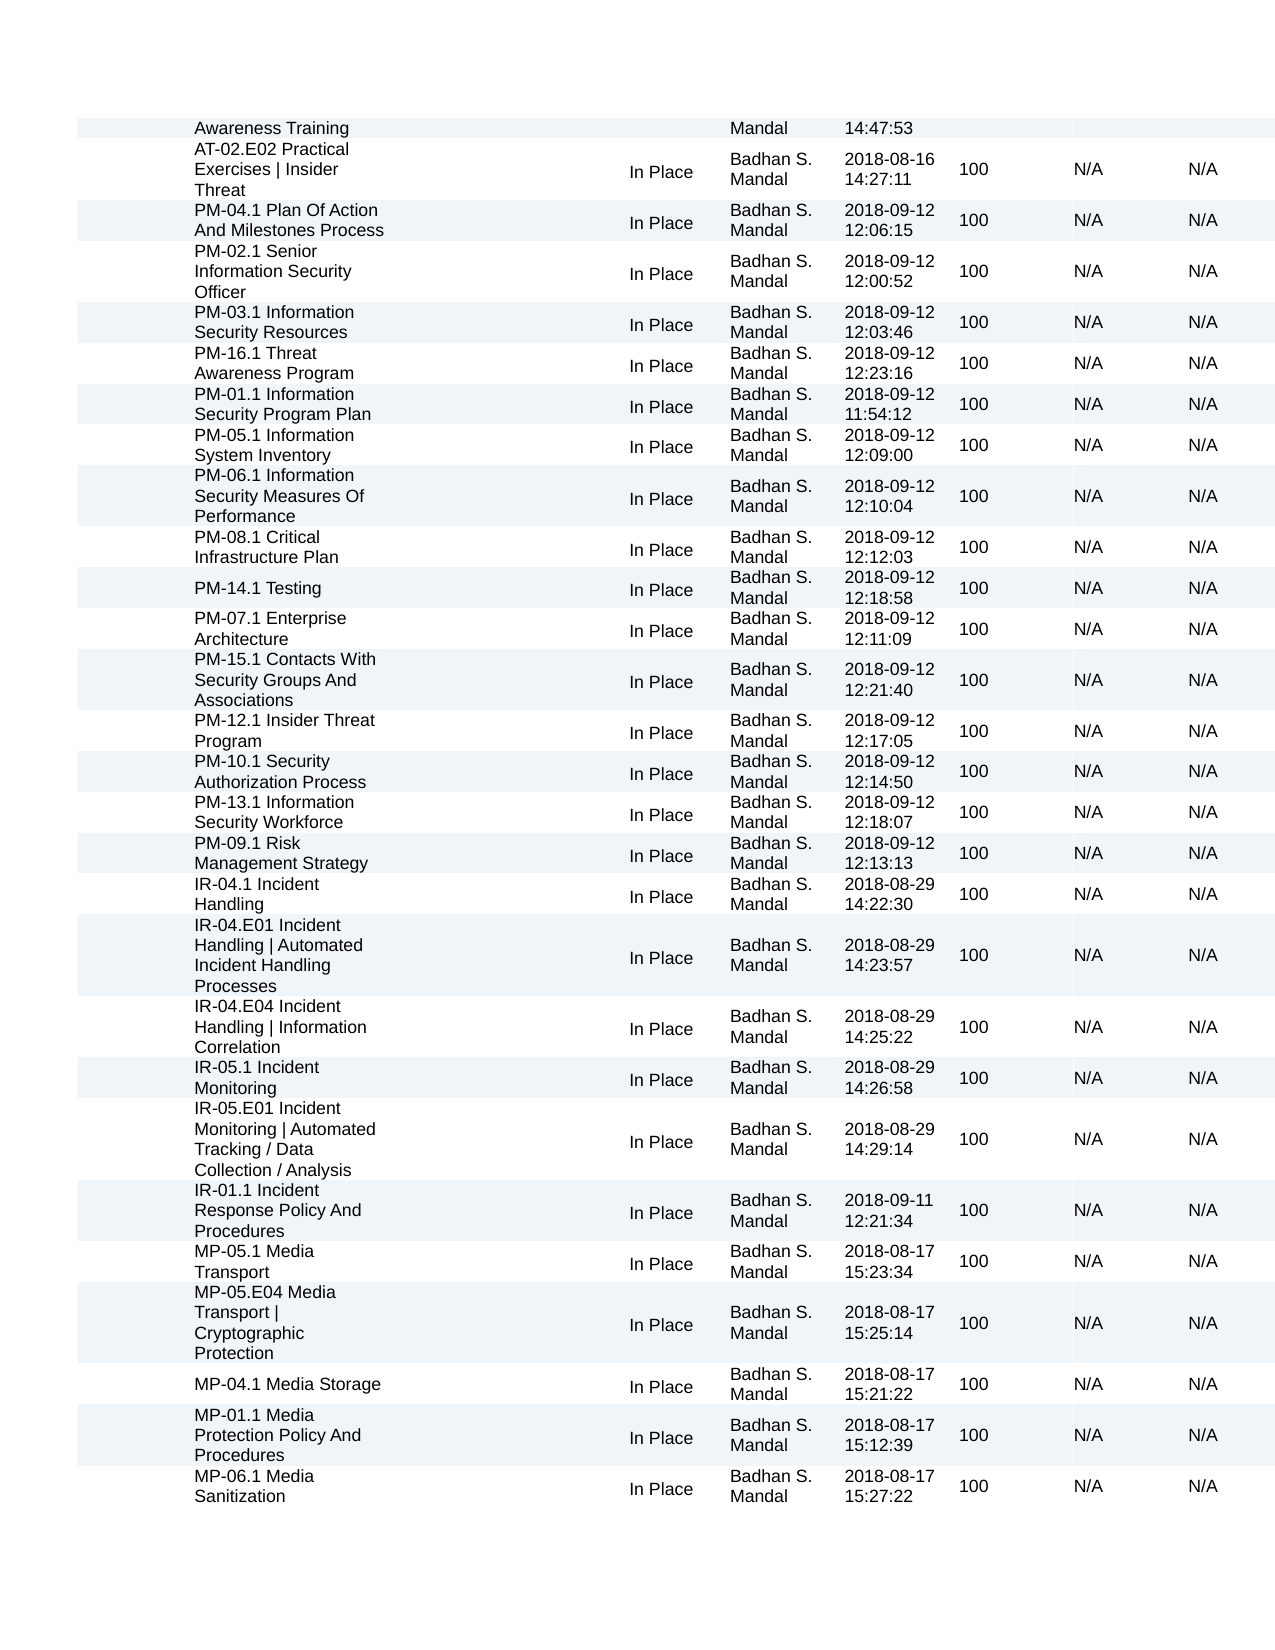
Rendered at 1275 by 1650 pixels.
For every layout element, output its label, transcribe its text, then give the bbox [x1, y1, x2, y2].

table_cell [501, 710, 615, 751]
table_cell Badhan S. Mandal [730, 996, 844, 1057]
table_cell 100 [959, 751, 1073, 792]
table_cell [386, 200, 501, 241]
table_cell 100 [959, 874, 1073, 914]
table_cell [386, 649, 501, 710]
table_cell [501, 874, 615, 914]
table_cell AT-02.E02 Practical Exercises | Insider Threat [194, 139, 386, 200]
table_cell [386, 139, 501, 200]
table_cell [386, 608, 501, 649]
table_cell [78, 200, 194, 241]
table_cell In Place [615, 1098, 730, 1180]
table_cell PM-02.1 Senior Information Security Officer [194, 241, 386, 302]
table_cell In Place [615, 526, 730, 567]
table_cell PM-06.1 Information Security Measures Of Performance [194, 465, 386, 526]
table_cell PM-05.1 Information System Inventory [194, 424, 386, 465]
table_cell [501, 1404, 615, 1466]
table_cell 100 [959, 1180, 1073, 1241]
table_cell 100 [959, 241, 1073, 302]
table_cell [501, 649, 615, 710]
table_cell [78, 526, 194, 567]
table_cell Badhan S. Mandal [730, 1404, 844, 1466]
table_cell Badhan S. Mandal [730, 710, 844, 751]
table_cell MP-01.1 Media Protection Policy And Procedures [194, 1404, 386, 1466]
table_cell N/A [1188, 302, 1275, 343]
table_cell 100 [959, 1241, 1073, 1282]
table_cell [78, 996, 194, 1057]
table_cell [78, 139, 194, 200]
table_cell N/A [1188, 1241, 1275, 1282]
table_cell 100 [959, 1057, 1073, 1098]
table_cell [78, 567, 194, 608]
table_cell N/A [1074, 526, 1188, 567]
table_cell N/A [1188, 1466, 1275, 1506]
table_cell 100 [959, 792, 1073, 833]
table_cell [501, 526, 615, 567]
table_cell [501, 302, 615, 343]
table_cell N/A [1074, 1098, 1188, 1180]
table_cell In Place [615, 567, 730, 608]
table_cell 100 [959, 914, 1073, 996]
table_cell N/A [1074, 874, 1188, 914]
table_cell 100 [959, 996, 1073, 1057]
table_cell N/A [1074, 139, 1188, 200]
table_cell [386, 751, 501, 792]
table_cell [386, 1282, 501, 1363]
table_cell [501, 139, 615, 200]
table_cell 2018-09-12 12:18:58 [844, 567, 959, 608]
table_cell [386, 1180, 501, 1241]
table_cell In Place [615, 914, 730, 996]
table_cell [386, 118, 501, 138]
table_cell N/A [1188, 1404, 1275, 1466]
table_cell 100 [959, 1098, 1073, 1180]
table_cell [501, 343, 615, 383]
table_cell [501, 833, 615, 873]
table_cell IR-04.E01 Incident Handling | Automated Incident Handling Processes [194, 914, 386, 996]
table_cell [501, 751, 615, 792]
table_cell [386, 241, 501, 302]
table_cell [501, 118, 615, 138]
table_cell Badhan S. Mandal [730, 608, 844, 649]
table_cell [78, 302, 194, 343]
table_cell N/A [1188, 996, 1275, 1057]
table_cell MP-05.1 Media Transport [194, 1241, 386, 1282]
table_cell PM-16.1 Threat Awareness Program [194, 343, 386, 383]
table_cell [386, 1241, 501, 1282]
table_cell N/A [1188, 424, 1275, 465]
table_cell 100 [959, 200, 1073, 241]
table_cell [78, 608, 194, 649]
table_cell N/A [1074, 833, 1188, 873]
table_cell [501, 996, 615, 1057]
table_cell N/A [1074, 914, 1188, 996]
table_cell 2018-09-12 12:06:15 [844, 200, 959, 241]
table_cell N/A [1074, 1282, 1188, 1363]
table_cell [615, 118, 730, 138]
table_cell Badhan S. Mandal [730, 567, 844, 608]
table_cell 100 [959, 526, 1073, 567]
table_cell N/A [1074, 465, 1188, 526]
table_cell 2018-09-12 12:23:16 [844, 343, 959, 383]
table_cell [78, 649, 194, 710]
table_cell In Place [615, 384, 730, 424]
table_cell Badhan S. Mandal [730, 1364, 844, 1404]
table_cell PM-13.1 Information Security Workforce [194, 792, 386, 833]
table_cell [386, 526, 501, 567]
table_cell N/A [1074, 996, 1188, 1057]
table_cell [386, 914, 501, 996]
table_cell N/A [1074, 200, 1188, 241]
table_cell [78, 792, 194, 833]
table_cell [501, 1282, 615, 1363]
table_cell [386, 996, 501, 1057]
table_cell [78, 384, 194, 424]
table_cell [78, 1404, 194, 1466]
table_cell MP-06.1 Media Sanitization [194, 1466, 386, 1506]
table_cell N/A [1188, 1057, 1275, 1098]
table_cell [386, 874, 501, 914]
table_cell 100 [959, 465, 1073, 526]
table_cell N/A [1188, 384, 1275, 424]
table_cell N/A [1188, 914, 1275, 996]
table_cell Badhan S. Mandal [730, 649, 844, 710]
table_cell [78, 424, 194, 465]
table_cell [78, 833, 194, 873]
table_cell N/A [1074, 1364, 1188, 1404]
table_cell N/A [1074, 792, 1188, 833]
table_cell [78, 1241, 194, 1282]
table_cell In Place [615, 139, 730, 200]
table_cell In Place [615, 1404, 730, 1466]
table_cell N/A [1074, 1404, 1188, 1466]
table_cell N/A [1074, 608, 1188, 649]
table_cell Badhan S. Mandal [730, 200, 844, 241]
table_cell In Place [615, 424, 730, 465]
table_cell N/A [1074, 302, 1188, 343]
table_cell [501, 424, 615, 465]
table_cell N/A [1074, 241, 1188, 302]
table_cell [386, 1466, 501, 1506]
table_cell [386, 1364, 501, 1404]
table_cell N/A [1188, 465, 1275, 526]
table_cell N/A [1074, 1057, 1188, 1098]
table_cell 2018-09-12 12:14:50 [844, 751, 959, 792]
table_cell N/A [1074, 567, 1188, 608]
table_cell [501, 241, 615, 302]
table_cell In Place [615, 465, 730, 526]
table_cell 2018-08-29 14:29:14 [844, 1098, 959, 1180]
table_cell Badhan S. Mandal [730, 1057, 844, 1098]
table_cell N/A [1188, 241, 1275, 302]
table_cell 2018-09-12 12:09:00 [844, 424, 959, 465]
table_cell [78, 751, 194, 792]
table_cell 2018-08-29 14:23:57 [844, 914, 959, 996]
table_cell 2018-09-12 12:18:07 [844, 792, 959, 833]
table_cell PM-14.1 Testing [194, 567, 386, 608]
table_cell 100 [959, 710, 1073, 751]
table_cell IR-04.E04 Incident Handling | Information Correlation [194, 996, 386, 1057]
table_cell [78, 1057, 194, 1098]
table_cell [501, 1057, 615, 1098]
table_cell In Place [615, 1241, 730, 1282]
table_cell 2018-09-11 12:21:34 [844, 1180, 959, 1241]
table_cell IR-04.1 Incident Handling [194, 874, 386, 914]
table_cell PM-15.1 Contacts With Security Groups And Associations [194, 649, 386, 710]
table_cell [78, 1364, 194, 1404]
table_cell N/A [1074, 710, 1188, 751]
table_cell 100 [959, 424, 1073, 465]
table_cell N/A [1188, 343, 1275, 383]
table_cell Badhan S. Mandal [730, 384, 844, 424]
table_cell [1188, 118, 1275, 138]
table_cell 2018-09-12 12:21:40 [844, 649, 959, 710]
table_cell In Place [615, 241, 730, 302]
table_cell Badhan S. Mandal [730, 526, 844, 567]
table_cell N/A [1188, 608, 1275, 649]
table_cell 2018-08-17 15:21:22 [844, 1364, 959, 1404]
table_cell [386, 1057, 501, 1098]
table_cell N/A [1074, 1466, 1188, 1506]
table_cell 2018-08-17 15:12:39 [844, 1404, 959, 1466]
table_cell Badhan S. Mandal [730, 792, 844, 833]
table_cell N/A [1188, 1282, 1275, 1363]
table_cell N/A [1074, 649, 1188, 710]
table_cell [386, 567, 501, 608]
table_cell Badhan S. Mandal [730, 241, 844, 302]
table_cell N/A [1188, 874, 1275, 914]
table_cell N/A [1074, 751, 1188, 792]
table_cell In Place [615, 833, 730, 873]
table_cell [386, 424, 501, 465]
table_cell In Place [615, 200, 730, 241]
table_cell [959, 118, 1073, 138]
table_cell IR-05.E01 Incident Monitoring | Automated Tracking / Data Collection / Analysis [194, 1098, 386, 1180]
table_cell MP-05.E04 Media Transport | Cryptographic Protection [194, 1282, 386, 1363]
table_cell Mandal [730, 118, 844, 138]
table_cell [501, 1364, 615, 1404]
table_cell [386, 302, 501, 343]
table_cell [386, 384, 501, 424]
table_cell [501, 1466, 615, 1506]
table_cell Badhan S. Mandal [730, 424, 844, 465]
table_cell Badhan S. Mandal [730, 465, 844, 526]
table_cell [78, 343, 194, 383]
table_cell In Place [615, 1364, 730, 1404]
table_cell 100 [959, 1466, 1073, 1506]
table_cell [78, 1466, 194, 1506]
table_cell In Place [615, 996, 730, 1057]
table_cell [501, 608, 615, 649]
table_cell [78, 1180, 194, 1241]
table_cell Badhan S. Mandal [730, 1180, 844, 1241]
table_cell In Place [615, 792, 730, 833]
table_cell [78, 241, 194, 302]
table_cell [501, 1180, 615, 1241]
table_cell N/A [1074, 1180, 1188, 1241]
table_cell [501, 1098, 615, 1180]
table_cell 100 [959, 384, 1073, 424]
table_cell 2018-08-17 15:25:14 [844, 1282, 959, 1363]
table_cell [386, 833, 501, 873]
table_cell N/A [1188, 1364, 1275, 1404]
table_cell [386, 465, 501, 526]
table_cell N/A [1188, 200, 1275, 241]
table_cell IR-05.1 Incident Monitoring [194, 1057, 386, 1098]
table_cell N/A [1188, 710, 1275, 751]
table_cell In Place [615, 649, 730, 710]
table_cell N/A [1074, 1241, 1188, 1282]
table_cell In Place [615, 1057, 730, 1098]
table_cell [501, 384, 615, 424]
table_cell [386, 710, 501, 751]
table_cell 100 [959, 343, 1073, 383]
table_cell 100 [959, 1364, 1073, 1404]
table_cell [501, 914, 615, 996]
table_cell N/A [1188, 1180, 1275, 1241]
table_cell In Place [615, 1466, 730, 1506]
table_cell 2018-09-12 12:00:52 [844, 241, 959, 302]
table_cell In Place [615, 1282, 730, 1363]
table_cell 100 [959, 1282, 1073, 1363]
table_cell Badhan S. Mandal [730, 1098, 844, 1180]
table_cell 2018-08-16 14:27:11 [844, 139, 959, 200]
table_cell PM-04.1 Plan Of Action And Milestones Process [194, 200, 386, 241]
table_cell N/A [1188, 792, 1275, 833]
table_cell N/A [1074, 424, 1188, 465]
table_cell 2018-09-12 12:12:03 [844, 526, 959, 567]
table_cell N/A [1188, 649, 1275, 710]
table_cell Badhan S. Mandal [730, 833, 844, 873]
table_cell 14:47:53 [844, 118, 959, 138]
table_cell N/A [1188, 833, 1275, 873]
table_cell [78, 465, 194, 526]
table_cell PM-09.1 Risk Management Strategy [194, 833, 386, 873]
table_cell 2018-09-12 12:17:05 [844, 710, 959, 751]
table_cell In Place [615, 874, 730, 914]
table_cell 2018-09-12 12:10:04 [844, 465, 959, 526]
table_cell Badhan S. Mandal [730, 343, 844, 383]
table_cell 2018-08-29 14:25:22 [844, 996, 959, 1057]
table_cell In Place [615, 343, 730, 383]
table_cell Badhan S. Mandal [730, 874, 844, 914]
table_cell [501, 567, 615, 608]
table_cell 100 [959, 139, 1073, 200]
table_cell Badhan S. Mandal [730, 751, 844, 792]
table_cell Badhan S. Mandal [730, 139, 844, 200]
table_cell 2018-09-12 12:03:46 [844, 302, 959, 343]
table_cell [78, 1098, 194, 1180]
table_cell In Place [615, 608, 730, 649]
table_cell Awareness Training [194, 118, 386, 138]
table_cell 100 [959, 1404, 1073, 1466]
table_cell N/A [1188, 526, 1275, 567]
table_cell Badhan S. Mandal [730, 914, 844, 996]
table_cell Badhan S. Mandal [730, 302, 844, 343]
table_cell [501, 1241, 615, 1282]
table_cell Badhan S. Mandal [730, 1241, 844, 1282]
table_cell [78, 874, 194, 914]
table_cell IR-01.1 Incident Response Policy And Procedures [194, 1180, 386, 1241]
table_cell MP-04.1 Media Storage [194, 1364, 386, 1404]
table_cell N/A [1188, 1098, 1275, 1180]
table_cell Badhan S. Mandal [730, 1282, 844, 1363]
table_cell Badhan S. Mandal [730, 1466, 844, 1506]
table_cell 100 [959, 608, 1073, 649]
table_cell PM-03.1 Information Security Resources [194, 302, 386, 343]
table_cell [386, 343, 501, 383]
table_cell In Place [615, 302, 730, 343]
table_cell 100 [959, 302, 1073, 343]
table_cell 100 [959, 649, 1073, 710]
table_cell 2018-08-17 15:23:34 [844, 1241, 959, 1282]
table_cell PM-07.1 Enterprise Architecture [194, 608, 386, 649]
table_cell PM-10.1 Security Authorization Process [194, 751, 386, 792]
table_cell [386, 1098, 501, 1180]
table_cell 2018-08-17 15:27:22 [844, 1466, 959, 1506]
table_cell In Place [615, 710, 730, 751]
table_cell 2018-08-29 14:22:30 [844, 874, 959, 914]
table_cell In Place [615, 751, 730, 792]
table_cell [78, 118, 194, 138]
table_cell PM-01.1 Information Security Program Plan [194, 384, 386, 424]
table_cell 2018-09-12 11:54:12 [844, 384, 959, 424]
table_cell 2018-09-12 12:13:13 [844, 833, 959, 873]
table_cell 100 [959, 567, 1073, 608]
table_cell PM-12.1 Insider Threat Program [194, 710, 386, 751]
table_cell N/A [1074, 384, 1188, 424]
table_cell [501, 465, 615, 526]
table_cell In Place [615, 1180, 730, 1241]
table_cell [386, 1404, 501, 1466]
table_cell N/A [1188, 751, 1275, 792]
table_cell 2018-09-12 12:11:09 [844, 608, 959, 649]
table_cell [78, 1282, 194, 1363]
table_cell [78, 710, 194, 751]
table_cell [78, 914, 194, 996]
table_cell 100 [959, 833, 1073, 873]
table_cell N/A [1188, 139, 1275, 200]
table_cell [386, 792, 501, 833]
table_cell [501, 200, 615, 241]
table_cell N/A [1074, 343, 1188, 383]
table_cell [501, 792, 615, 833]
table_cell N/A [1188, 567, 1275, 608]
table_cell 2018-08-29 14:26:58 [844, 1057, 959, 1098]
table_cell [1074, 118, 1188, 138]
table_cell PM-08.1 Critical Infrastructure Plan [194, 526, 386, 567]
